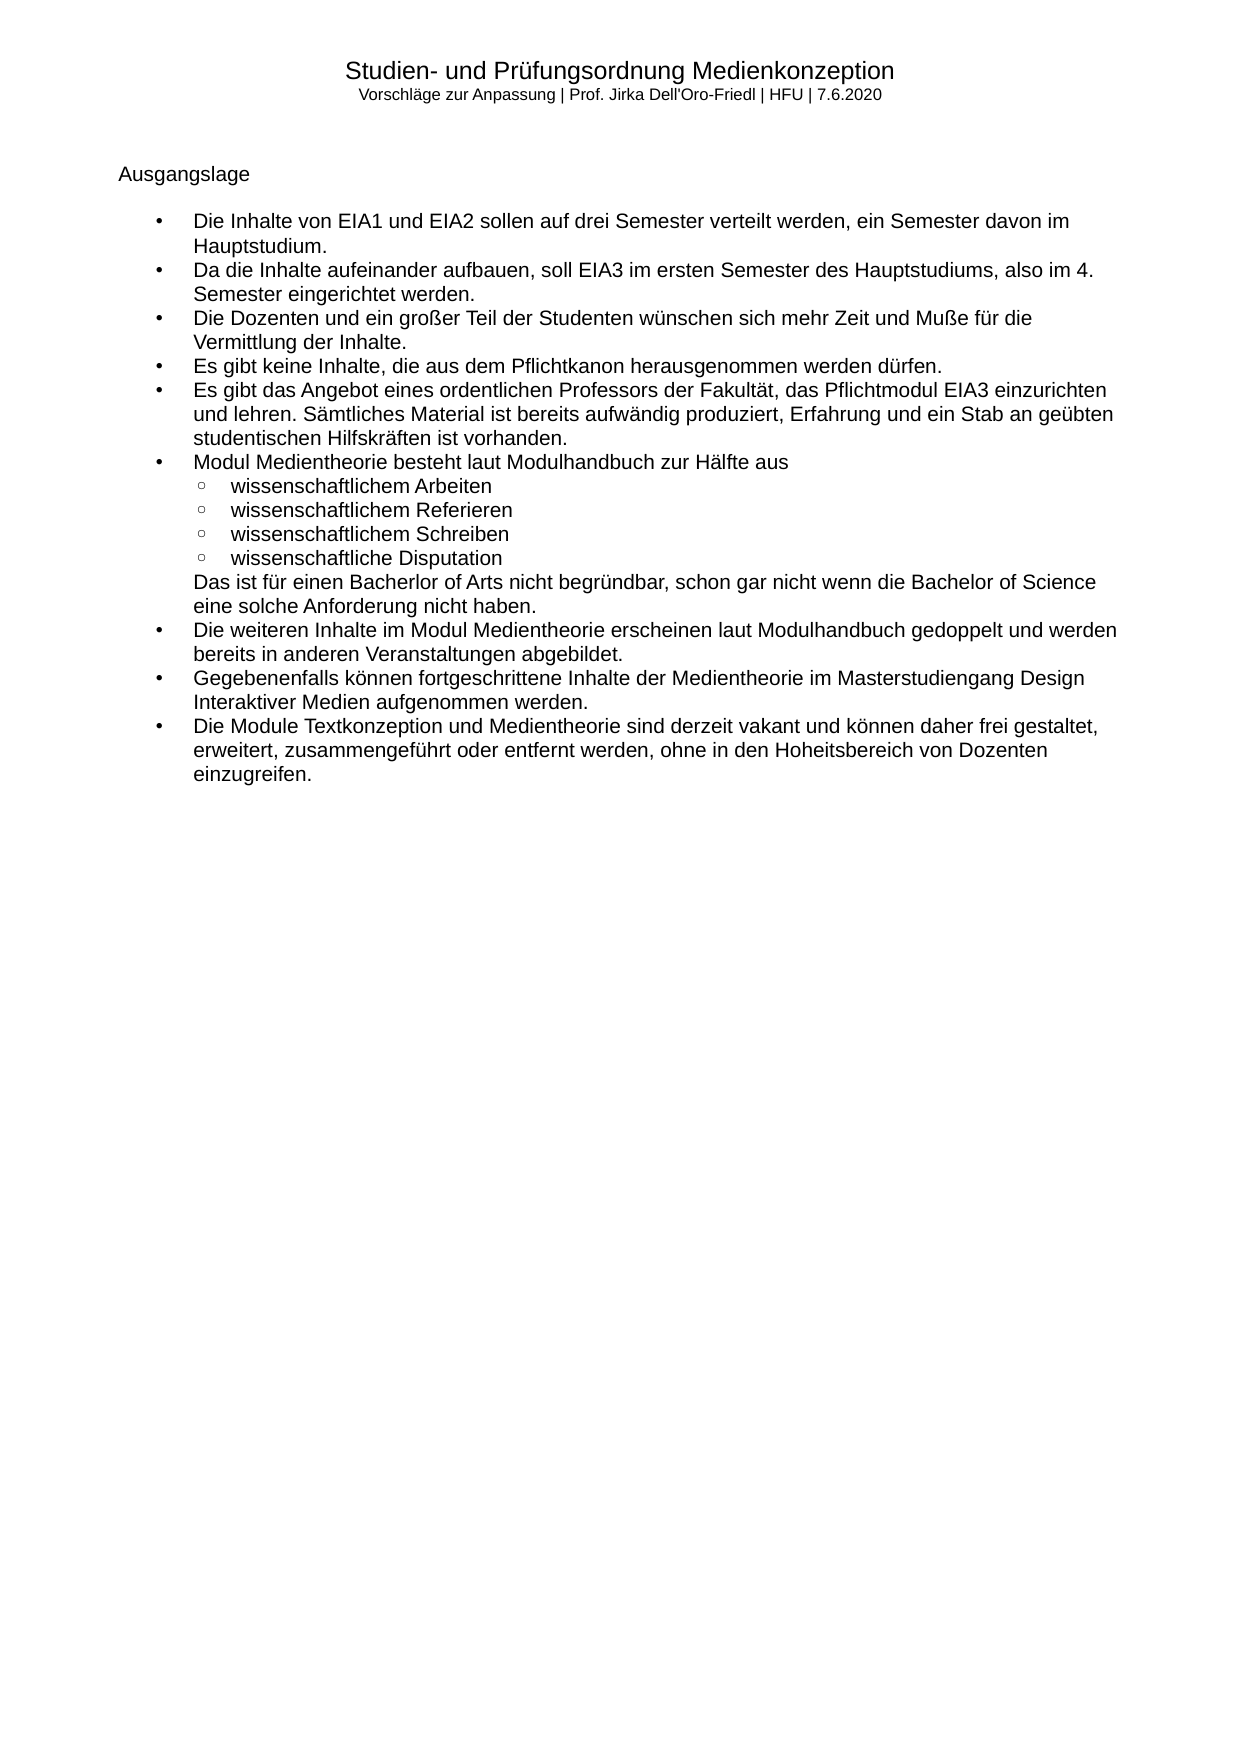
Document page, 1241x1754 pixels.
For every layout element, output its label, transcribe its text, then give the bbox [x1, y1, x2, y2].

text Studien- und Prüfungsordnung Medienkonzeption [118, 56, 1122, 85]
list Modul Medientheorie besteht laut Modulhandbuch zur Hälfte aus [156, 449, 1122, 473]
list wissenschaftlichem Schreiben [193, 522, 1122, 546]
list Es gibt das Angebot eines ordentlichen Professors der Fakultät, das Pflichtmodul EIA3 einzurichten und lehren. Sämtliches Material ist bereits aufwändig produziert, Erfahrung und ein Stab an geübten studentischen Hilfskräften ist vorhanden. [156, 377, 1122, 449]
list Da die Inhalte aufeinander aufbauen, soll EIA3 im ersten Semester des Hauptstudiums, also im 4. Semester eingerichtet werden. [156, 257, 1122, 305]
list wissenschaftlichem Referieren [193, 498, 1122, 522]
list Es gibt keine Inhalte, die aus dem Pflichtkanon herausgenommen werden dürfen. [156, 353, 1122, 377]
list Die Inhalte von EIA1 und EIA2 sollen auf drei Semester verteilt werden, ein Semester davon im Hauptstudium. [156, 209, 1122, 257]
text Ausgangslage [118, 161, 1122, 185]
list Gegebenenfalls können fortgeschrittene Inhalte der Medientheorie im Masterstudiengang Design Interaktiver Medien aufgenommen werden. [156, 666, 1122, 714]
list Die Module Textkonzeption und Medientheorie sind derzeit vakant und können daher frei gestaltet, erweitert, zusammengeführt oder entfernt werden, ohne in den Hoheitsbereich von Dozenten einzugreifen. [156, 714, 1122, 786]
list Die Dozenten und ein großer Teil der Studenten wünschen sich mehr Zeit und Muße für die Vermittlung der Inhalte. [156, 305, 1122, 353]
text Vorschläge zur Anpassung | Prof. Jirka Dell'Oro-Friedl | HFU | 7.6.2020 [118, 85, 1122, 104]
list wissenschaftlichem Arbeiten [193, 473, 1122, 498]
list wissenschaftliche Disputation [193, 546, 1122, 570]
list Das ist für einen Bacherlor of Arts nicht begründbar, schon gar nicht wenn die Bachelor of Science eine solche Anforderung nicht haben. [156, 570, 1122, 618]
list Die weiteren Inhalte im Modul Medientheorie erscheinen laut Modulhandbuch gedoppelt und werden bereits in anderen Veranstaltungen abgebildet. [156, 618, 1122, 666]
